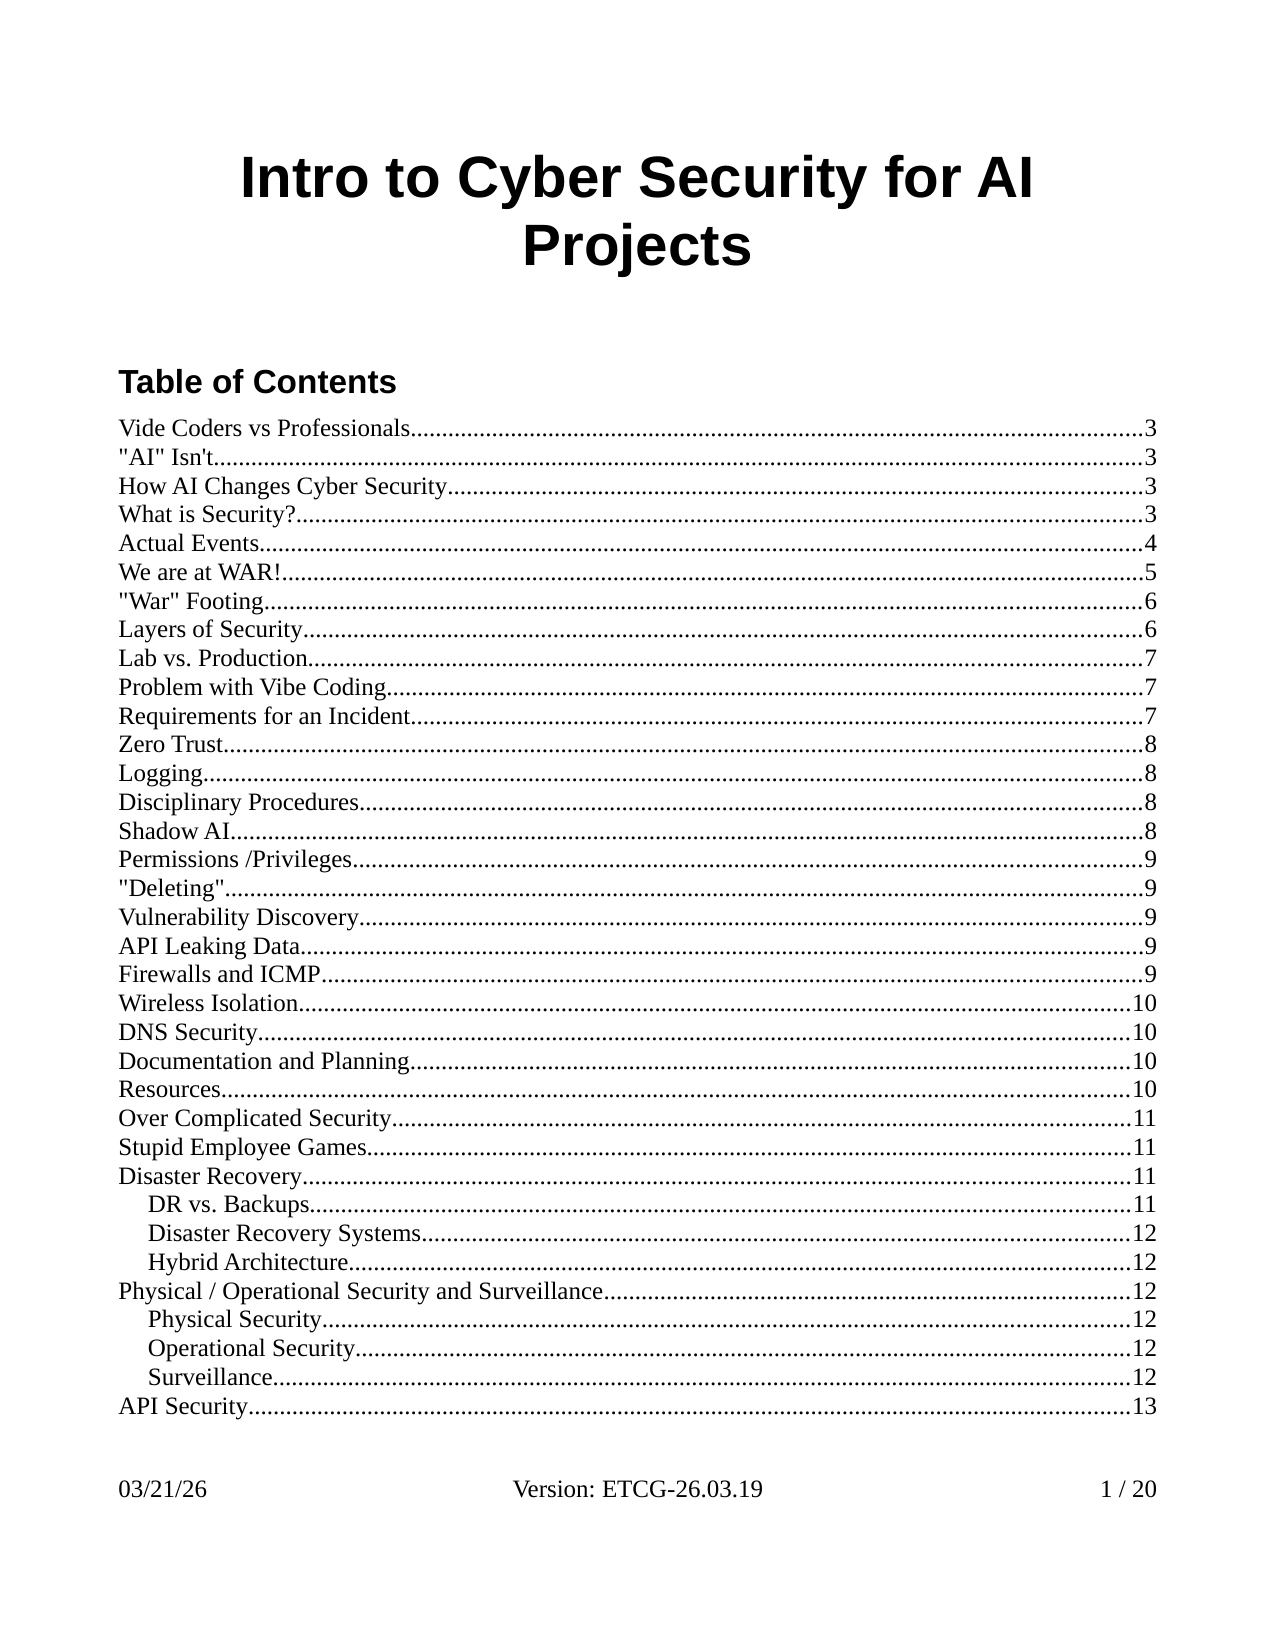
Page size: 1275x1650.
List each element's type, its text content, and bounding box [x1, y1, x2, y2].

text Lab vs. Production 7 [118, 643, 1157, 672]
text What is Security? 3 [118, 499, 1157, 528]
text API Security 13 [118, 1391, 1157, 1419]
text Over Complicated Security 11 [118, 1103, 1157, 1132]
text Zero Trust 8 [118, 729, 1157, 758]
text Actual Events 4 [118, 528, 1157, 557]
text Stupid Employee Games 11 [118, 1132, 1157, 1161]
text Shadow AI 8 [118, 816, 1157, 844]
title Intro to Cyber Security for AI Projects [118, 143, 1157, 277]
text Firewalls and ICMP 9 [118, 959, 1157, 988]
subtitle Table of Contents [118, 362, 1157, 401]
text Problem with Vibe Coding 7 [118, 672, 1157, 701]
text "AI" Isn't... 3 [118, 442, 1157, 471]
text Surveillance 12 [148, 1362, 1157, 1391]
text Physical / Operational Security and Surveillance 12 [118, 1276, 1157, 1304]
text Requirements for an Incident 7 [118, 701, 1157, 729]
text Layers of Security 6 [118, 614, 1157, 643]
text Documentation and Planning 10 [118, 1046, 1157, 1074]
text DR vs. Backups 11 [148, 1189, 1157, 1218]
text Logging 8 [118, 758, 1157, 787]
text "War" Footing 6 [118, 586, 1157, 614]
text API Leaking Data 9 [118, 931, 1157, 959]
text Physical Security 12 [148, 1304, 1157, 1333]
text Permissions /Privileges 9 [118, 844, 1157, 873]
text How AI Changes Cyber Security 3 [118, 471, 1157, 499]
text Vide Coders vs Professionals 3 [118, 413, 1157, 442]
text Hybrid Architecture 12 [148, 1247, 1157, 1276]
text Disaster Recovery 11 [118, 1161, 1157, 1189]
text Operational Security 12 [148, 1333, 1157, 1362]
text DNS Security 10 [118, 1017, 1157, 1046]
text We are at WAR! 5 [118, 557, 1157, 586]
text Disaster Recovery Systems 12 [148, 1218, 1157, 1247]
text Resources 10 [118, 1074, 1157, 1103]
text Wireless Isolation 10 [118, 988, 1157, 1017]
text "Deleting" 9 [118, 873, 1157, 902]
text Disciplinary Procedures 8 [118, 787, 1157, 816]
text Vulnerability Discovery 9 [118, 902, 1157, 931]
